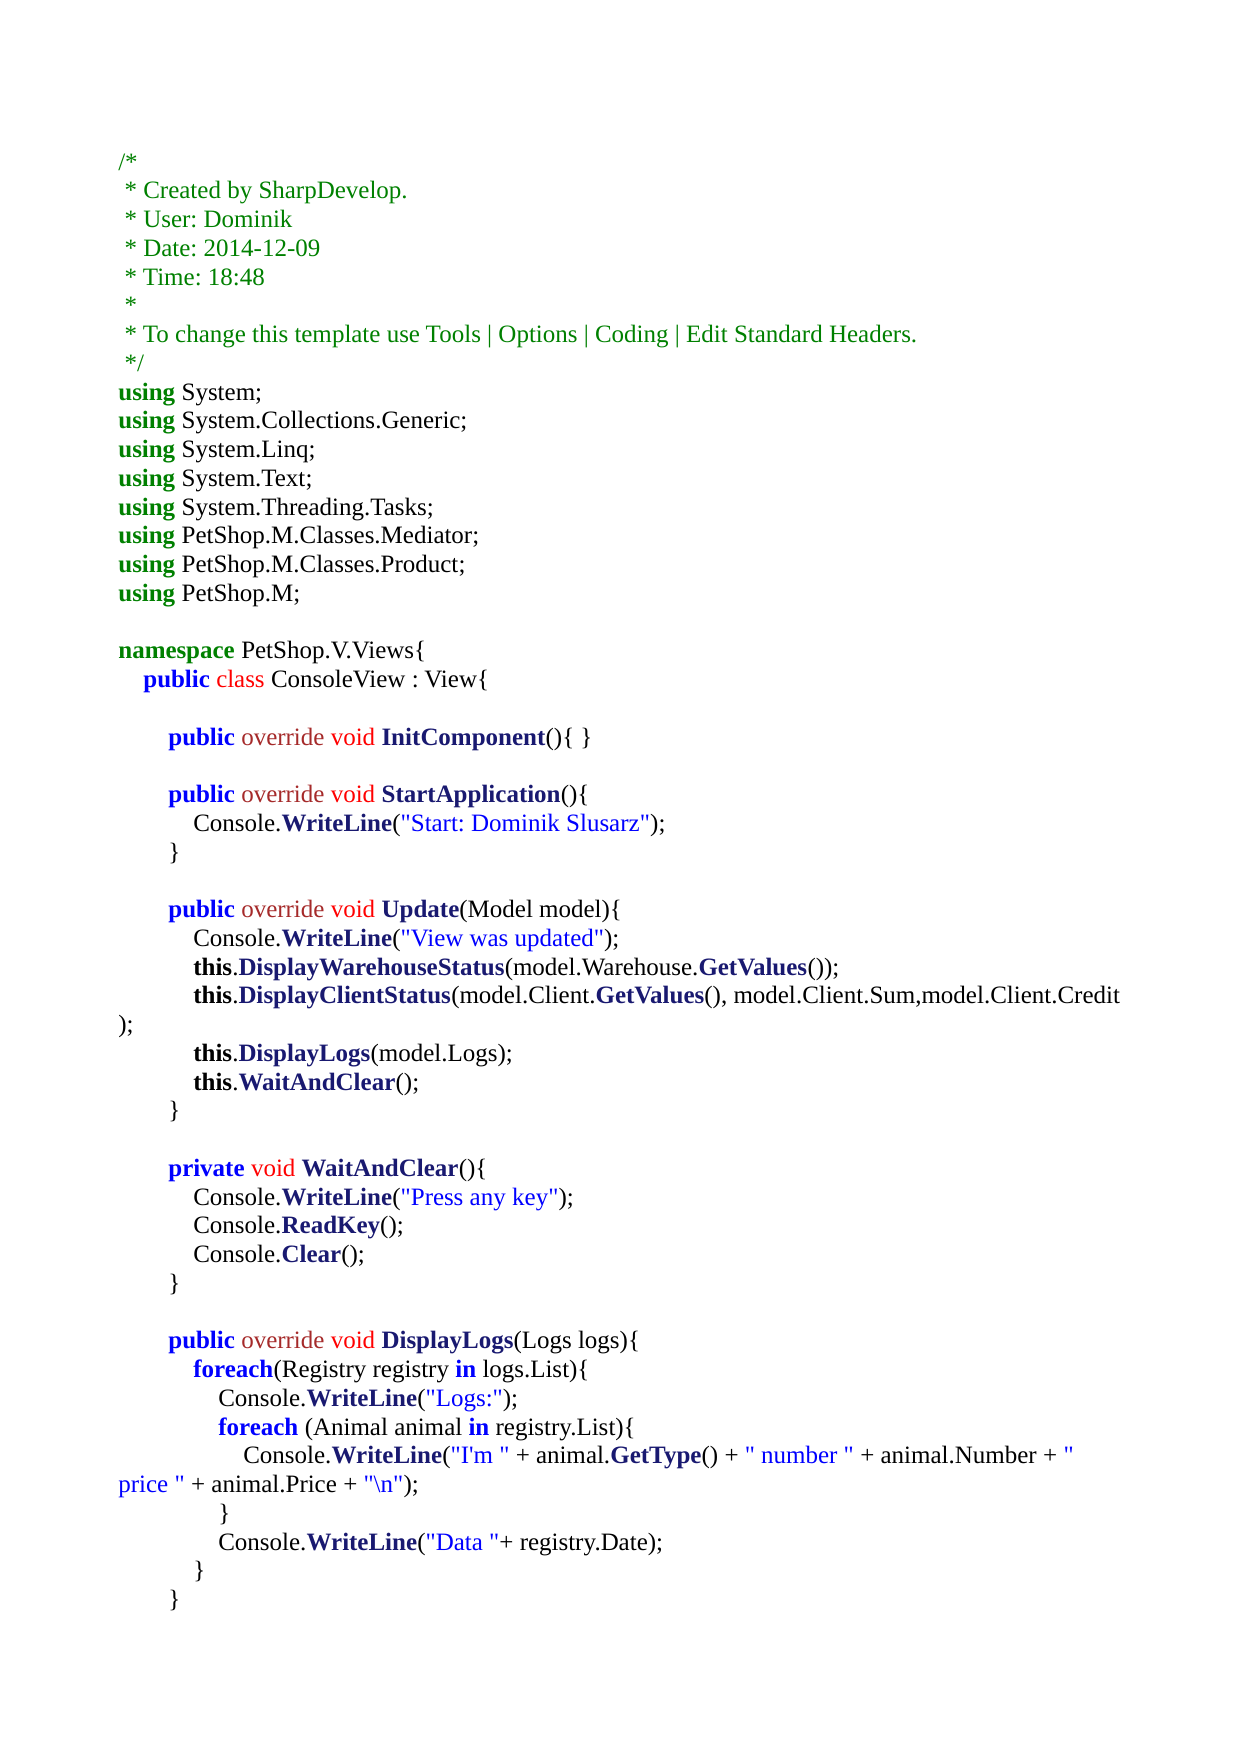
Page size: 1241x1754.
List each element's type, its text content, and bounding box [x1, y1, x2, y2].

text /* * Created by SharpDevelop. * User: Dominik * Date: 2014-12-09 * Time: 18:48 * * To change this template use Tools | Options | Coding | Edit Standard Headers. */ using System; using System.Collections.Generic; using System.Linq; using System.Text; using System.Threading.Tasks; using PetShop.M.Classes.Mediator; using PetShop.M.Classes.Product; using PetShop.M; namespace PetShop.V.Views{ public class ConsoleView : View{ public override void InitComponent(){ } public override void StartApplication(){ Console.WriteLine("Start: Dominik Slusarz"); } public override void Update(Model model){ Console.WriteLine("View was updated"); this.DisplayWarehouseStatus(model.Warehouse.GetValues()); this.DisplayClientStatus(model.Client.GetValues(), model.Client.Sum,model.Client.Credit); this.DisplayLogs(model.Logs); this.WaitAndClear(); } private void WaitAndClear(){ Console.WriteLine("Press any key"); Console.ReadKey(); Console.Clear(); } public override void DisplayLogs(Logs logs){ foreach(Registry registry in logs.List){ Console.WriteLine("Logs:"); foreach (Animal animal in registry.List){ Console.WriteLine("I'm " + animal.GetType() + " number " + animal.Number + " price " + animal.Price + "\n"); } Console.WriteLine("Data "+ registry.Date); } } [118, 147, 1122, 1613]
